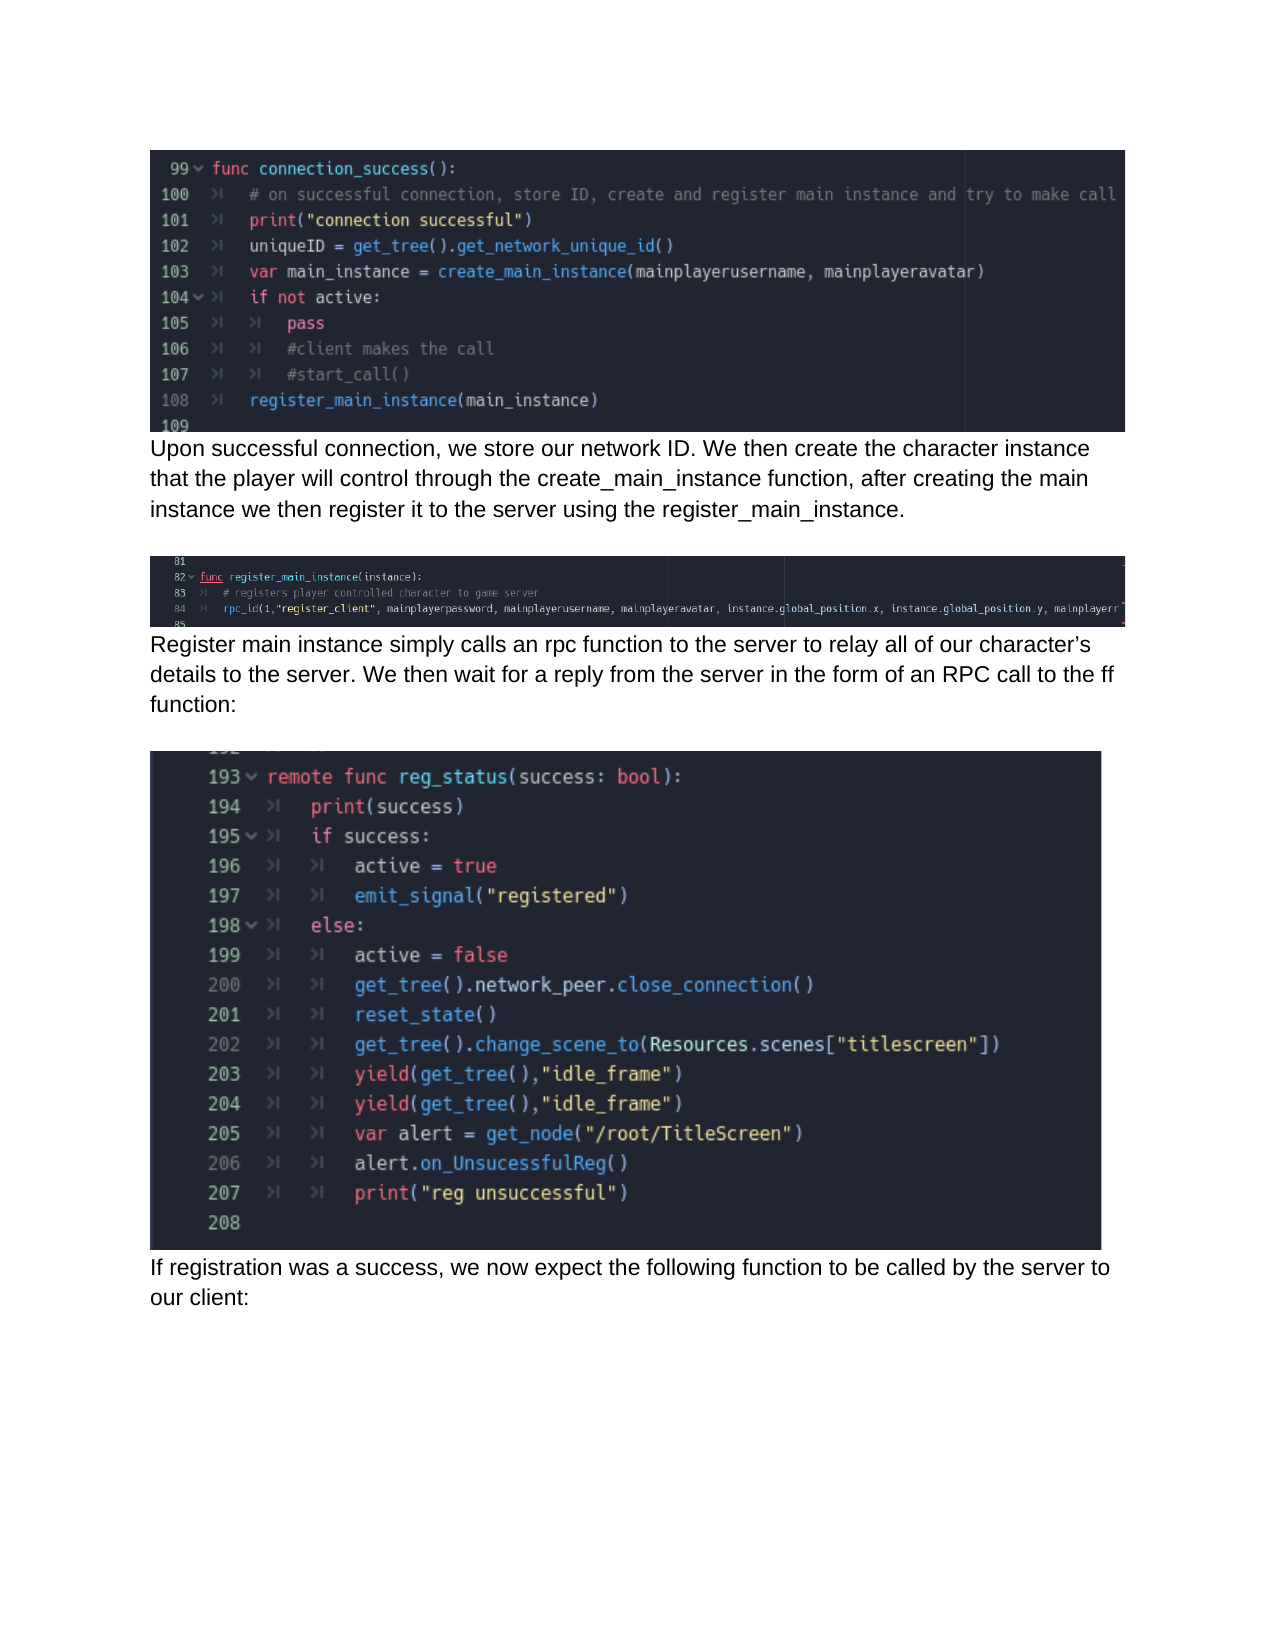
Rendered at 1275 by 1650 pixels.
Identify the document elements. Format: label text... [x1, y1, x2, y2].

picture [150, 150, 1125, 432]
text Upon successful connection, we store our network ID. We then create the character instance that the player will control through the create_main_instance function, after creating the main instance we then register it to the server using the register_main_instance. [150, 435, 1125, 522]
text Register main instance simply calls an rpc function to the server to relay all of our character’s details to the server. We then wait for a reply from the server in the form of an RPC call to the ff function: [150, 631, 1125, 717]
text If registration was a success, we now expect the following function to be called by the server to our client: [150, 1254, 1125, 1310]
picture [150, 751, 1102, 1250]
picture [150, 556, 1125, 627]
